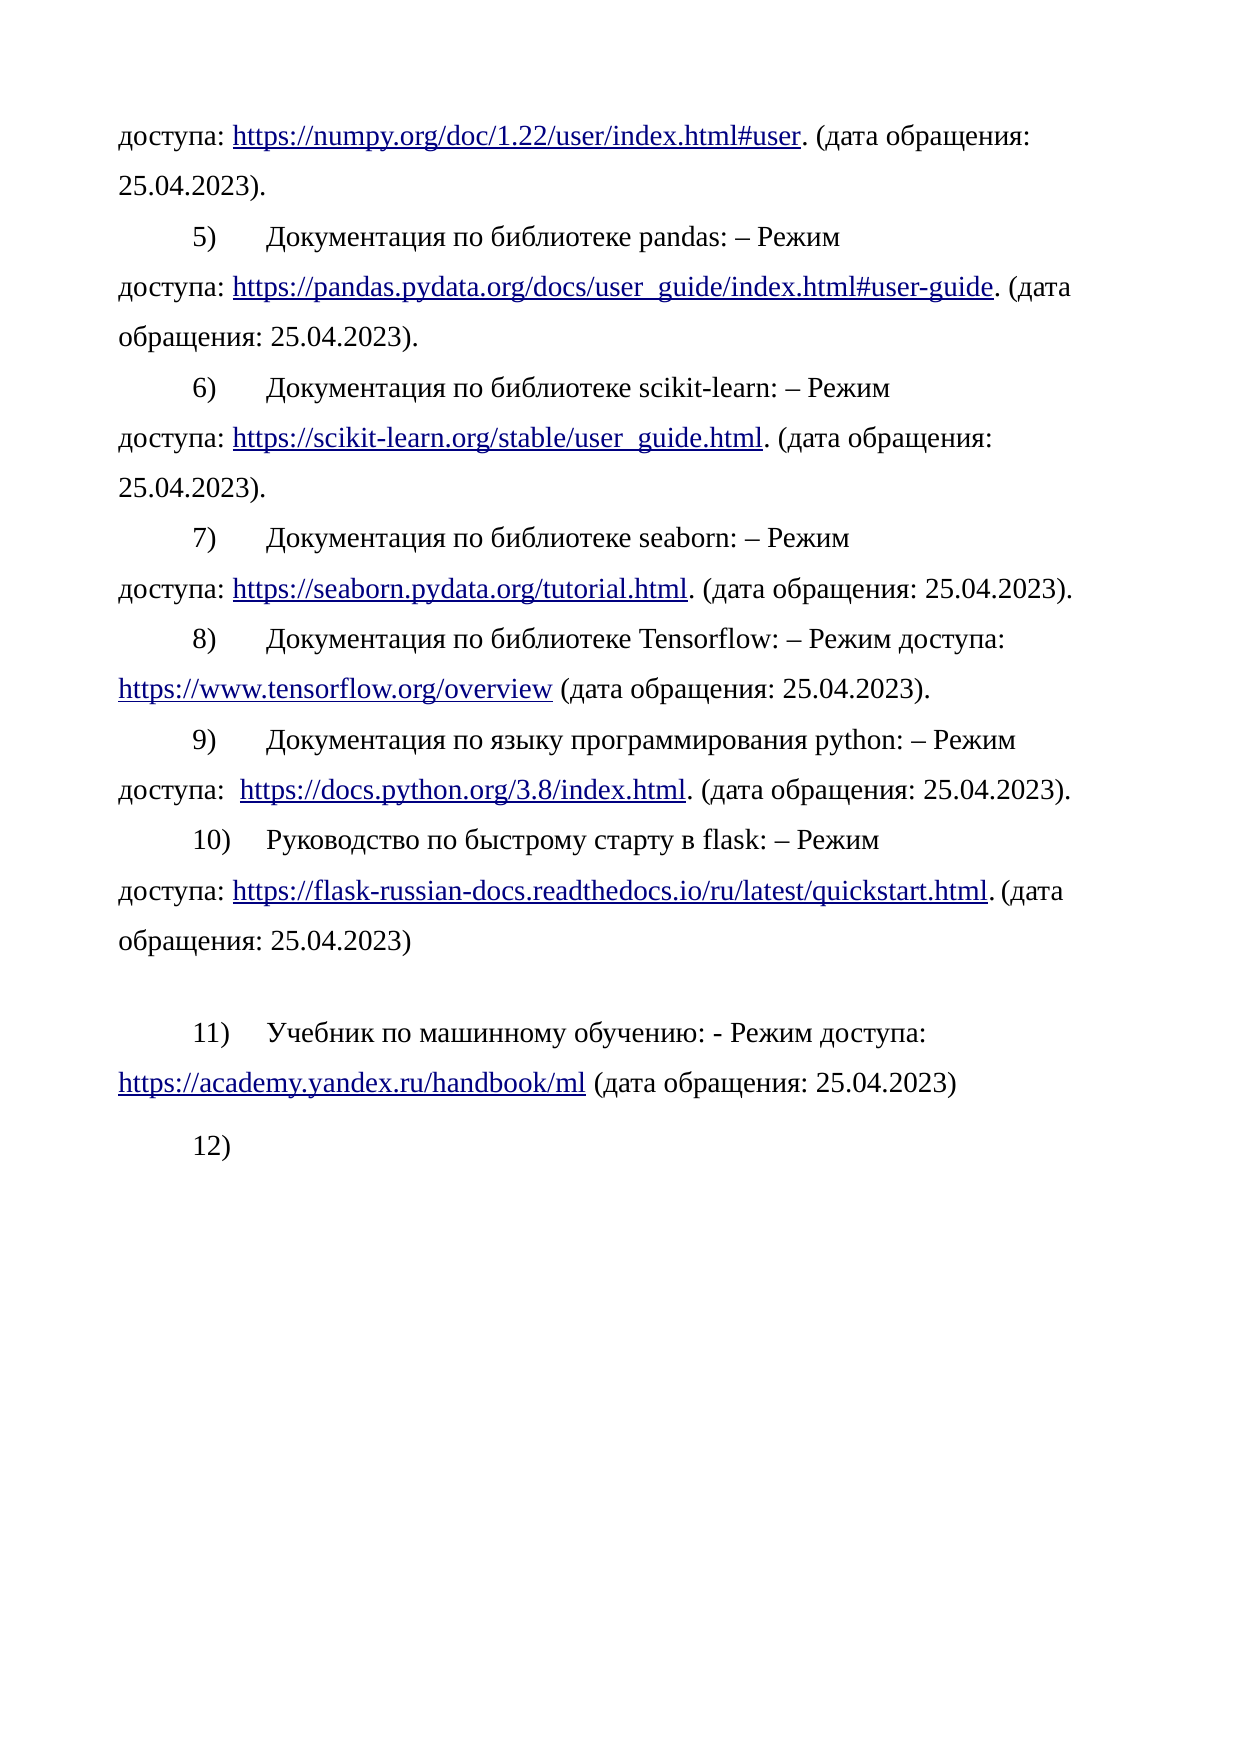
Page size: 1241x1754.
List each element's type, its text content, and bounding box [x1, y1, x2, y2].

list Руководство по быстрому старту в flask: – Режим доступа: https://flask-russian-docs.readthedocs.io/ru/latest/quickstart.html. (дата обращения: 25.04.2023) [118, 822, 1122, 957]
list Документация по библиотеке pandas: – Режим доступа: https://pandas.pydata.org/docs/user_guide/index.html#user-guide. (дата обращения: 25.04.2023). [118, 219, 1122, 353]
list Документация по библиотеке scikit-learn: – Режим доступа: https://scikit-learn.org/stable/user_guide.html. (дата обращения: 25.04.2023). [118, 370, 1122, 504]
subtitle Учебник по машинному обучению: - Режим доступа: https://academy.yandex.ru/handbook/ml (дата обращения: 25.04.2023) [118, 1015, 1122, 1099]
list Документация по библиотеке seaborn: – Режим доступа: https://seaborn.pydata.org/tutorial.html. (дата обращения: 25.04.2023). [118, 521, 1122, 604]
list Документация по библиотеке Tensorflow: – Режим доступа: https://www.tensorflow.org/overview (дата обращения: 25.04.2023). [118, 621, 1122, 705]
list Документация по языку программирования python: – Режим доступа: https://docs.python.org/3.8/index.html. (дата обращения: 25.04.2023). [118, 722, 1122, 806]
list доступа: https://numpy.org/doc/1.22/user/index.html#user. (дата обращения: 25.04.2023). [118, 118, 1122, 202]
